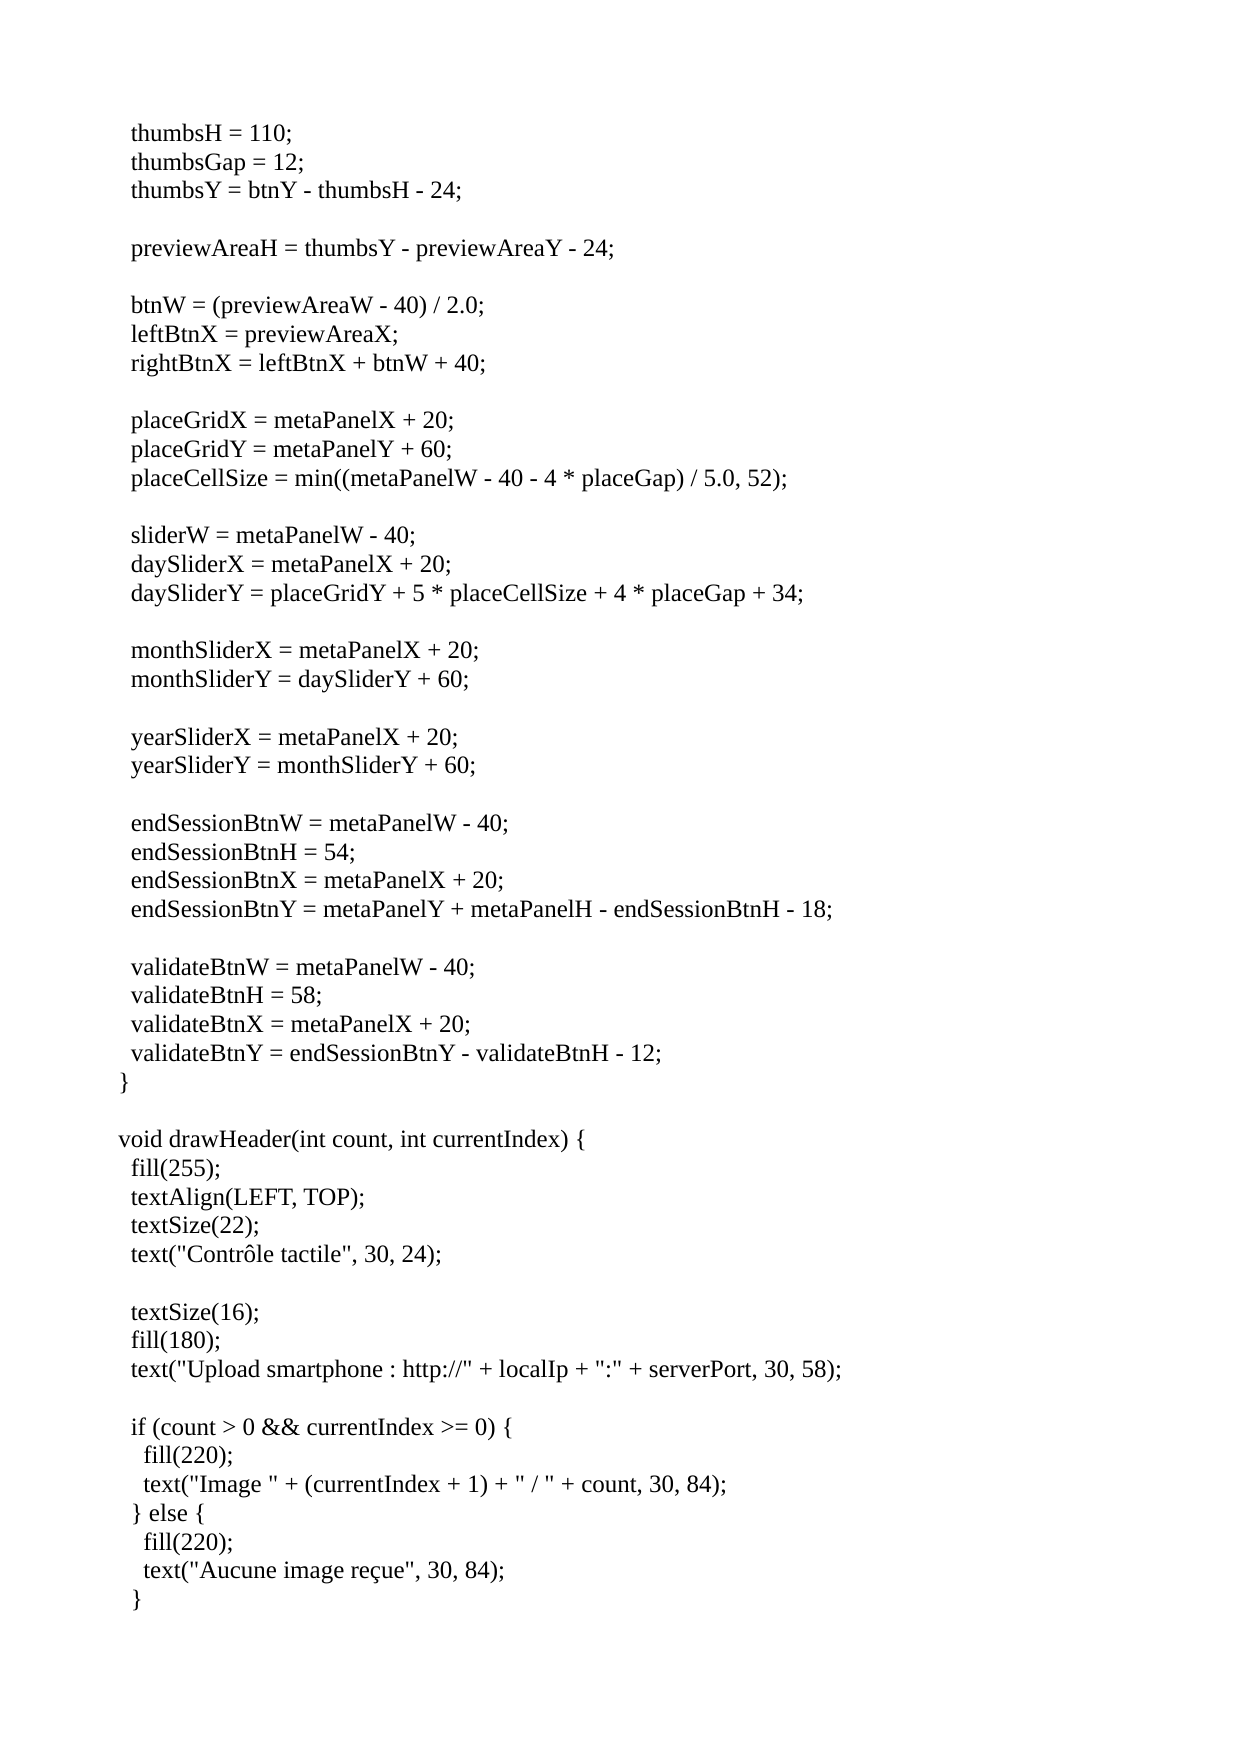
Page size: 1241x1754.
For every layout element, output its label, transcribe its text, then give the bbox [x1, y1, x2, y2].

text thumbsGap = 12; [118, 147, 1122, 176]
text validateBtnW = metaPanelW - 40; [118, 952, 1122, 981]
text endSessionBtnX = metaPanelX + 20; [118, 866, 1122, 894]
text } [118, 1584, 1122, 1613]
text placeGridX = metaPanelX + 20; [118, 406, 1122, 434]
text yearSliderX = metaPanelX + 20; [118, 722, 1122, 751]
text validateBtnY = endSessionBtnY - validateBtnH - 12; [118, 1038, 1122, 1067]
text thumbsH = 110; [118, 118, 1122, 147]
text void drawHeader(int count, int currentIndex) { [118, 1124, 1122, 1153]
text text("Upload smartphone : http://" + localIp + ":" + serverPort, 30, 58); [118, 1354, 1122, 1383]
text textAlign(LEFT, TOP); [118, 1182, 1122, 1211]
text monthSliderX = metaPanelX + 20; [118, 636, 1122, 664]
text sliderW = metaPanelW - 40; [118, 521, 1122, 549]
text rightBtnX = leftBtnX + btnW + 40; [118, 348, 1122, 377]
text validateBtnX = metaPanelX + 20; [118, 1009, 1122, 1038]
text fill(255); [118, 1153, 1122, 1182]
text thumbsY = btnY - thumbsH - 24; [118, 176, 1122, 204]
text text("Aucune image reçue", 30, 84); [118, 1556, 1122, 1584]
text text("Image " + (currentIndex + 1) + " / " + count, 30, 84); [118, 1469, 1122, 1498]
text if (count > 0 && currentIndex >= 0) { [118, 1412, 1122, 1441]
text textSize(22); [118, 1211, 1122, 1239]
text endSessionBtnY = metaPanelY + metaPanelH - endSessionBtnH - 18; [118, 894, 1122, 923]
text endSessionBtnW = metaPanelW - 40; [118, 808, 1122, 837]
text daySliderX = metaPanelX + 20; [118, 549, 1122, 578]
text fill(220); [118, 1527, 1122, 1556]
text daySliderY = placeGridY + 5 * placeCellSize + 4 * placeGap + 34; [118, 578, 1122, 607]
text textSize(16); [118, 1297, 1122, 1326]
text previewAreaH = thumbsY - previewAreaY - 24; [118, 233, 1122, 262]
text placeCellSize = min((metaPanelW - 40 - 4 * placeGap) / 5.0, 52); [118, 463, 1122, 492]
text monthSliderY = daySliderY + 60; [118, 664, 1122, 693]
text btnW = (previewAreaW - 40) / 2.0; [118, 291, 1122, 319]
text fill(220); [118, 1441, 1122, 1469]
text text("Contrôle tactile", 30, 24); [118, 1239, 1122, 1268]
text } [118, 1067, 1122, 1096]
text fill(180); [118, 1326, 1122, 1354]
text } else { [118, 1498, 1122, 1527]
text placeGridY = metaPanelY + 60; [118, 434, 1122, 463]
text validateBtnH = 58; [118, 981, 1122, 1009]
text endSessionBtnH = 54; [118, 837, 1122, 866]
text leftBtnX = previewAreaX; [118, 319, 1122, 348]
text yearSliderY = monthSliderY + 60; [118, 751, 1122, 779]
